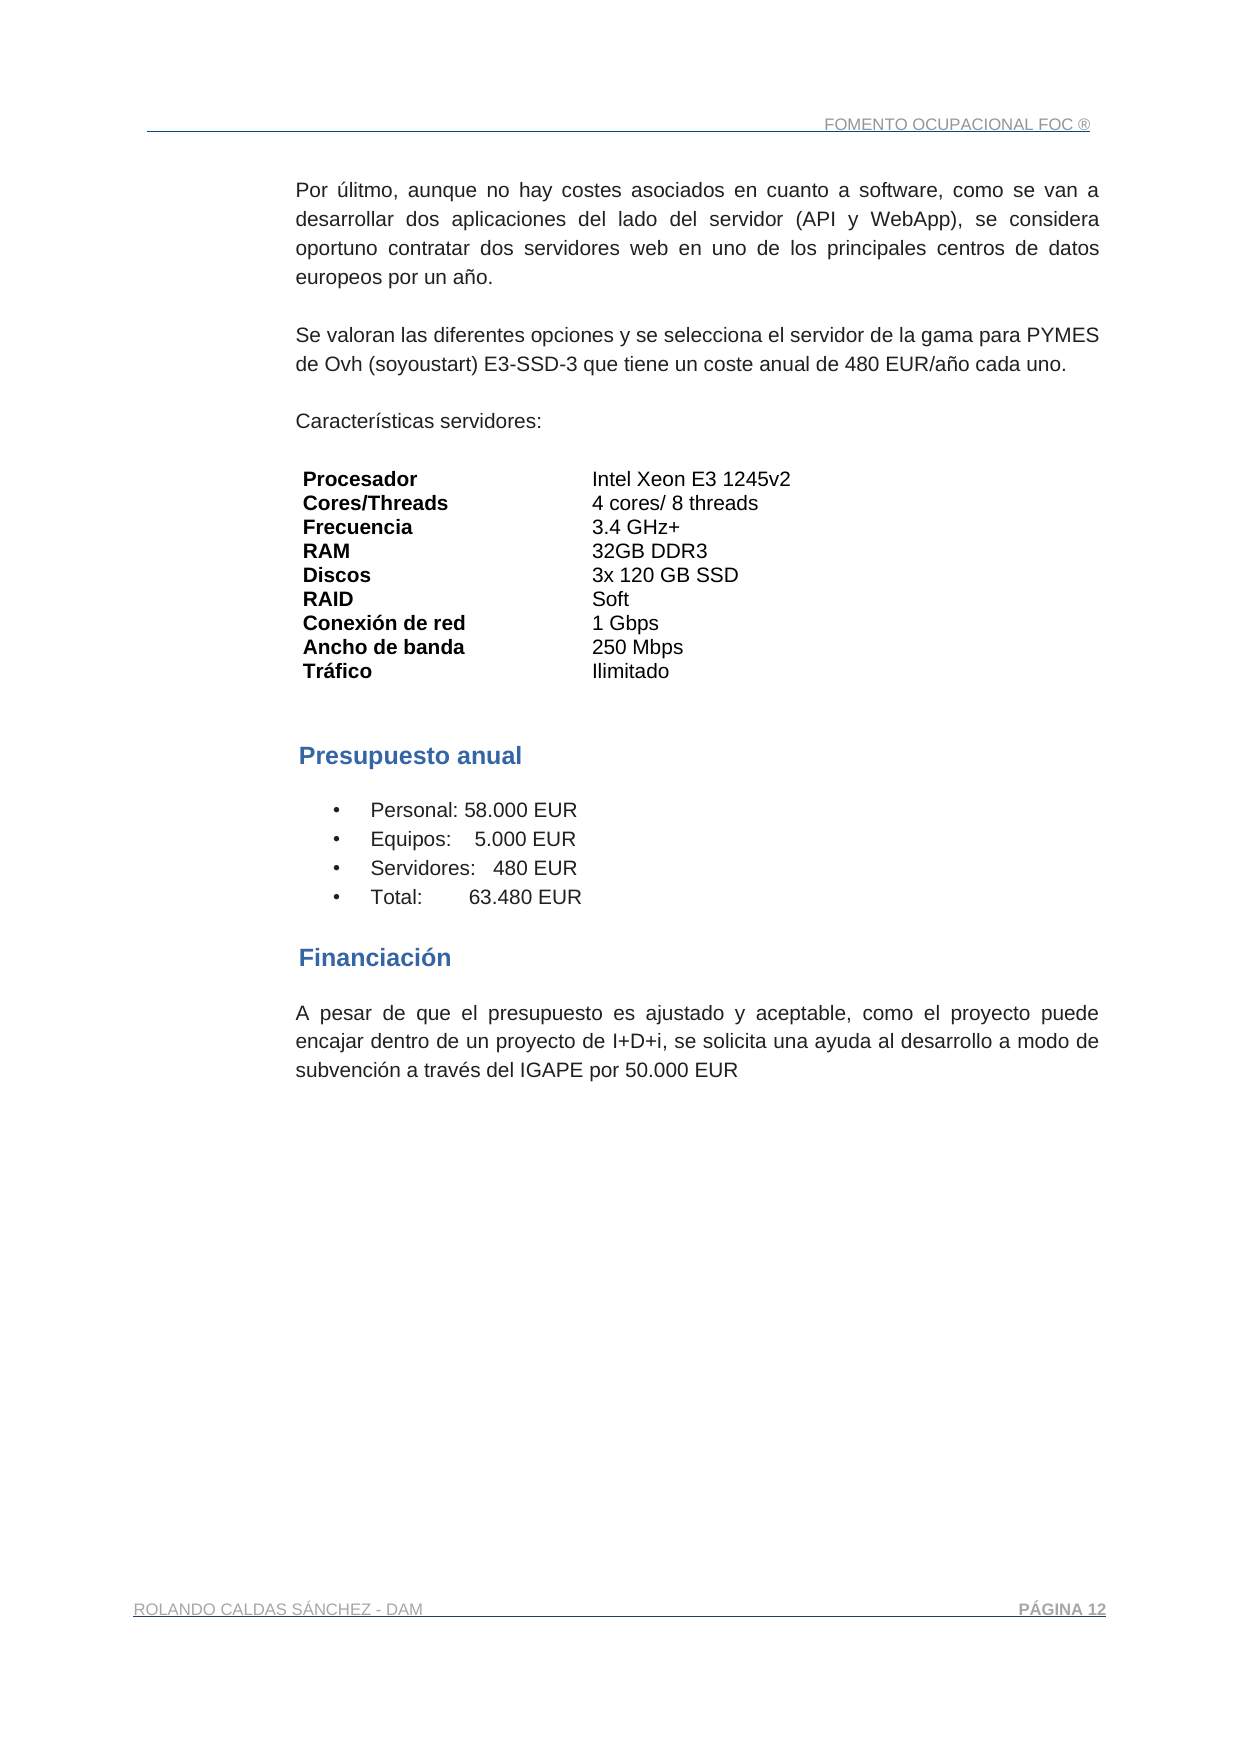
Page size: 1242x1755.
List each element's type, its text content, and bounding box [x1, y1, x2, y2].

table_header Procesador [297, 467, 586, 491]
table_cell RAM [297, 539, 586, 563]
table_cell Ilimitado [586, 659, 1106, 683]
text Financiación [299, 943, 1106, 971]
table_cell 1 Gbps [586, 611, 1106, 635]
table_cell Ancho de banda [297, 635, 586, 659]
table_cell Discos [297, 563, 586, 587]
table_cell 4 cores/ 8 threads [586, 491, 1106, 515]
list Equipos: 5.000 EUR [333, 827, 1106, 851]
table_cell Tráfico [297, 659, 586, 683]
table_header Intel Xeon E3 1245v2 [586, 467, 1106, 491]
table_cell Conexión de red [297, 611, 586, 635]
table_cell Soft [586, 587, 1106, 611]
text Se valoran las diferentes opciones y se selecciona el servidor de la gama para PYMES de Ovh (soyoustart) E3-SSD-3 que tiene un coste anual de 480 EUR/año cada uno. [295, 322, 1101, 375]
text Por úlitmo, aunque no hay costes asociados en cuanto a software, como se van a desarrollar dos aplicaciones del lado del servidor (API y WebApp), se considera oportuno contratar dos servidores web en uno de los principales centros de datos europeos por un año. [295, 178, 1101, 288]
table_cell Frecuencia [297, 515, 586, 539]
table_cell 3.4 GHz+ [586, 515, 1106, 539]
table_cell Cores/Threads [297, 491, 586, 515]
table_cell 3x 120 GB SSD [586, 563, 1106, 587]
list Servidores: 480 EUR [333, 856, 1106, 880]
table_cell 250 Mbps [586, 635, 1106, 659]
text A pesar de que el presupuesto es ajustado y aceptable, como el proyecto puede encajar dentro de un proyecto de I+D+i, se solicita una ayuda al desarrollo a modo de subvención a través del IGAPE por 50.000 EUR [295, 1000, 1101, 1082]
table_cell 32GB DDR3 [586, 539, 1106, 563]
text Presupuesto anual [299, 741, 1106, 769]
list Personal: 58.000 EUR [333, 798, 1106, 822]
list Total: 63.480 EUR [333, 885, 1106, 909]
text Características servidores: [295, 409, 1101, 433]
table_cell RAID [297, 587, 586, 611]
